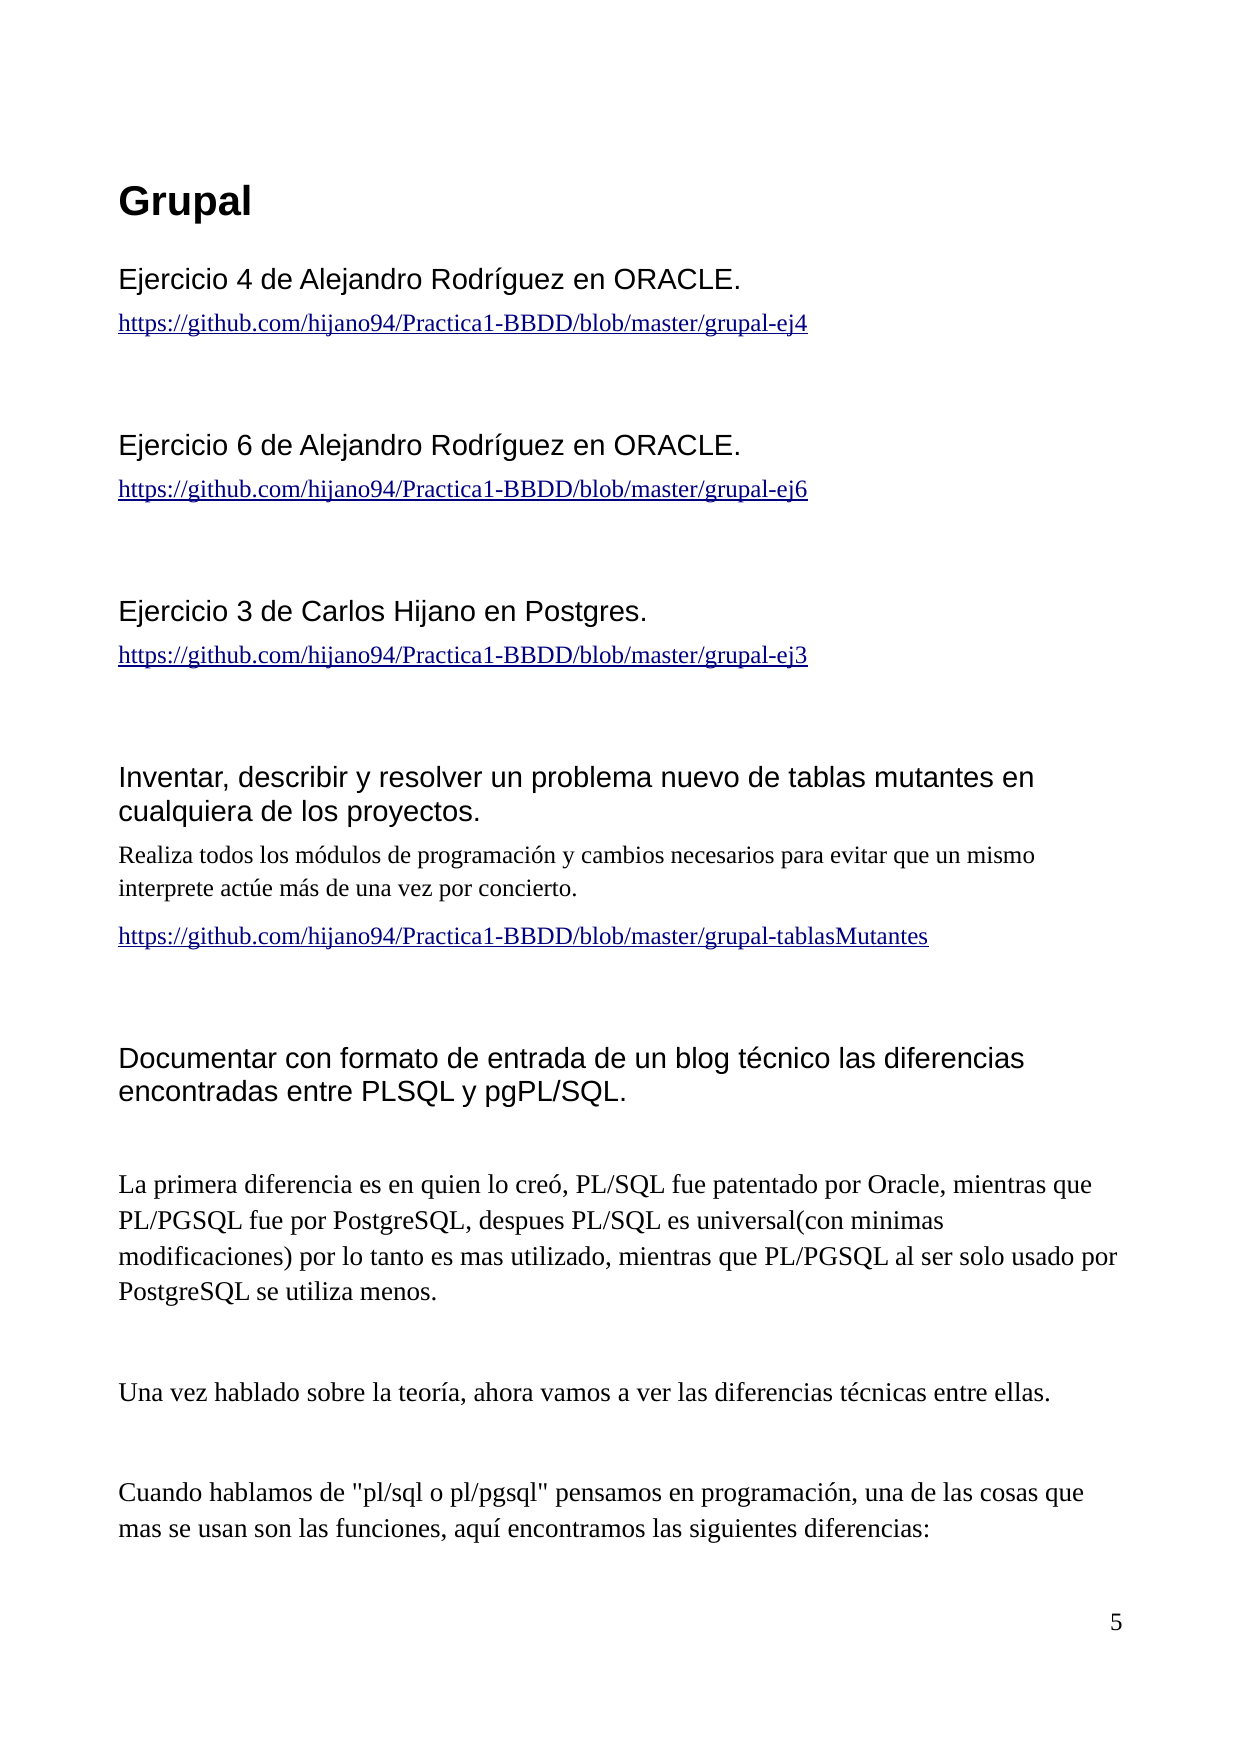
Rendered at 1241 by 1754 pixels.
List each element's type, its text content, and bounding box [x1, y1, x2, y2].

subtitle Documentar con formato de entrada de un blog técnico las diferencias encontradas entre PLSQL y pgPL/SQL. [118, 1041, 1122, 1108]
subtitle Ejercicio 4 de Alejandro Rodríguez en ORACLE. [118, 262, 1122, 295]
subtitle Ejercicio 6 de Alejandro Rodríguez en ORACLE. [118, 428, 1122, 462]
text La primera diferencia es en quien lo creó, PL/SQL fue patentado por Oracle, mientras que PL/PGSQL fue por PostgreSQL, despues PL/SQL es universal(con minimas modificaciones) por lo tanto es mas utilizado, mientras que PL/PGSQL al ser solo usado por PostgreSQL se utiliza menos. [118, 1168, 1122, 1306]
text https://github.com/hijano94/Practica1-BBDD/blob/master/grupal-ej3 [118, 640, 1122, 669]
subtitle Grupal [118, 176, 1122, 224]
text https://github.com/hijano94/Practica1-BBDD/blob/master/grupal-tablasMutantes [118, 921, 1122, 949]
text https://github.com/hijano94/Practica1-BBDD/blob/master/grupal-ej4 [118, 308, 1122, 337]
subtitle Inventar, describir y resolver un problema nuevo de tablas mutantes en cualquiera de los proyectos. [118, 761, 1122, 828]
subtitle Ejercicio 3 de Carlos Hijano en Postgres. [118, 594, 1122, 628]
text Cuando hablamos de "pl/sql o pl/pgsql" pensamos en programación, una de las cosas que mas se usan son las funciones, aquí encontramos las siguientes diferencias: [118, 1477, 1122, 1543]
text Una vez hablado sobre la teoría, ahora vamos a ver las diferencias técnicas entre ellas. [118, 1376, 1122, 1407]
text https://github.com/hijano94/Practica1-BBDD/blob/master/grupal-ej6 [118, 474, 1122, 503]
text Realiza todos los módulos de programación y cambios necesarios para evitar que un mismo interprete actúe más de una vez por concierto. [118, 840, 1122, 902]
